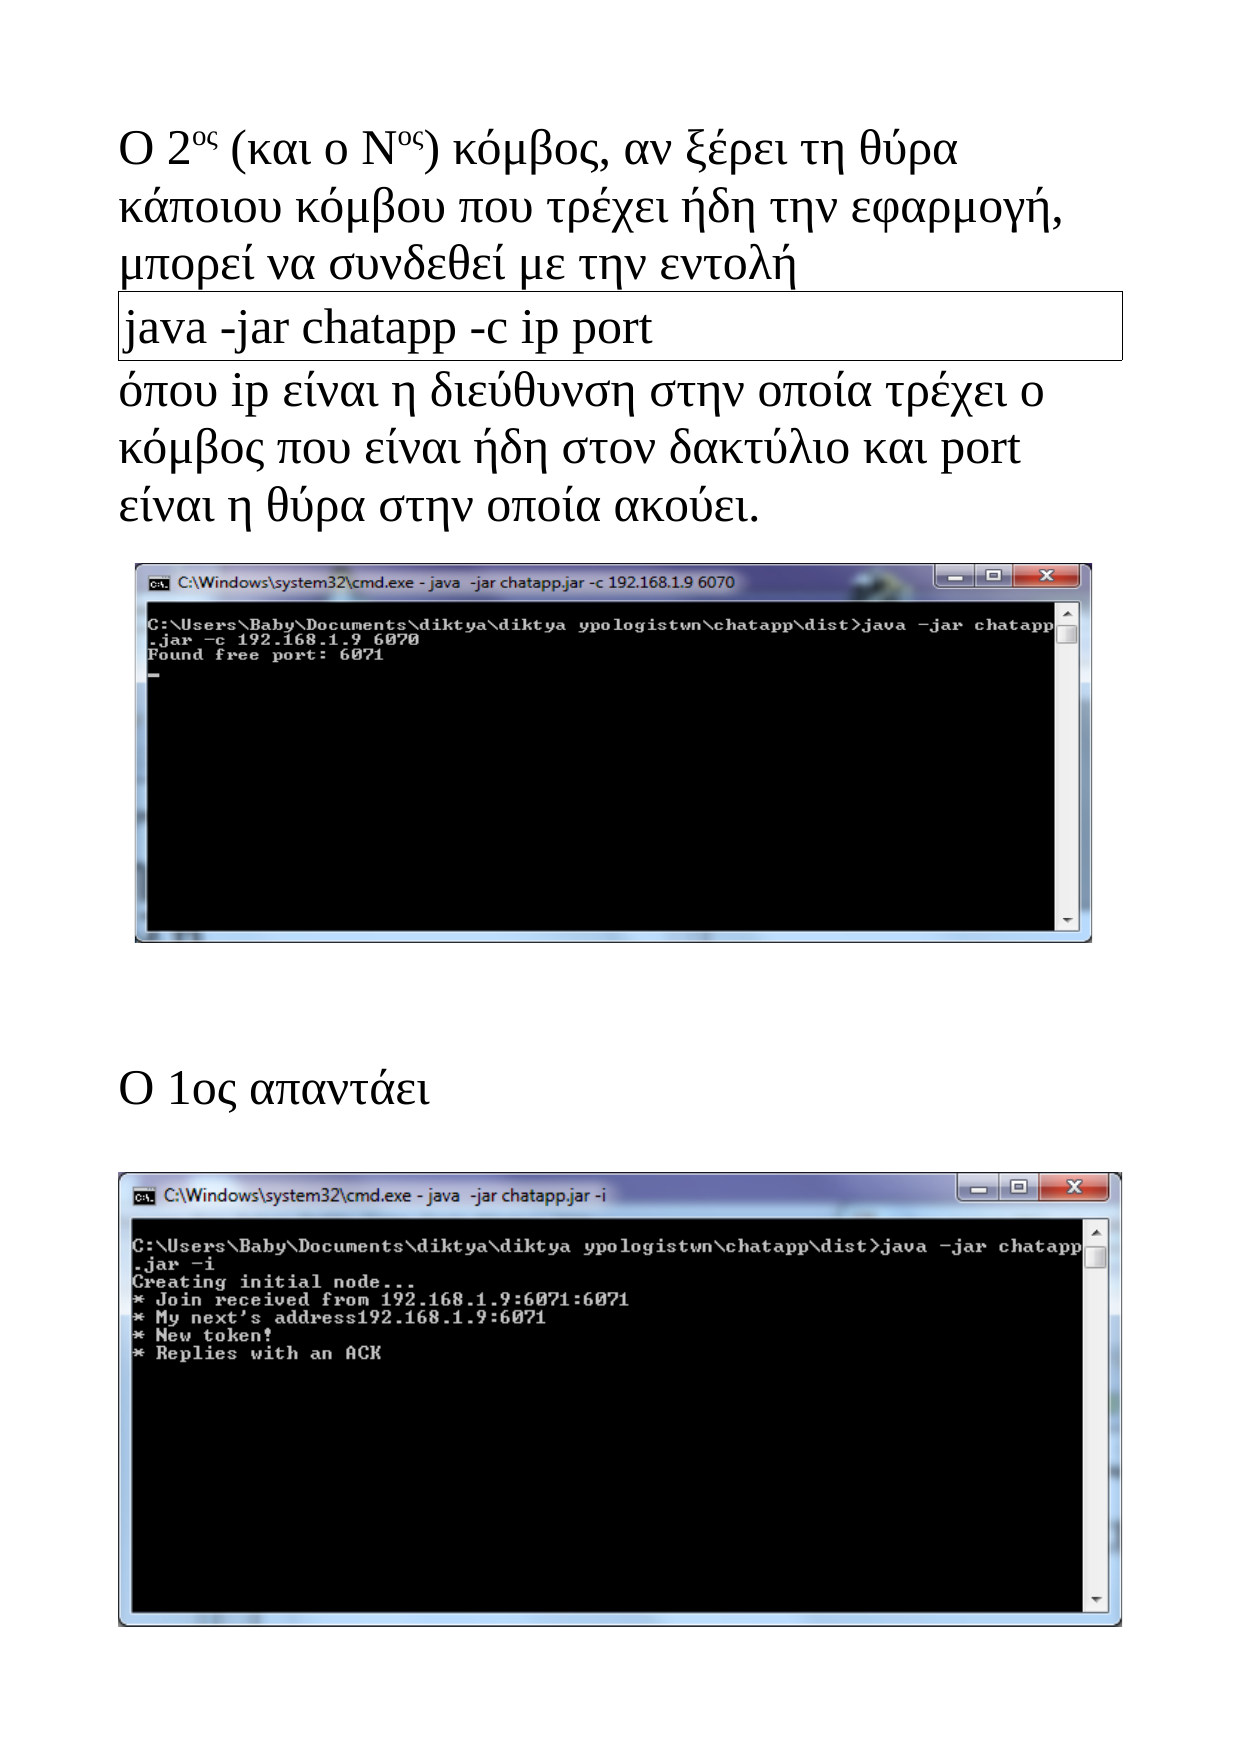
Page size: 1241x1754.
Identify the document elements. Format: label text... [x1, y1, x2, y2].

picture [134, 563, 1093, 943]
text όπου ip είναι η διεύθυνση στην οποία τρέχει ο κόμβος που είναι ήδη στον δακτύλιο και port είναι η θύρα στην οποία ακούει. [118, 361, 1122, 532]
text Ο 1ος απαντάει [118, 1057, 1122, 1115]
table_header java -jar chatapp -c ip port [119, 292, 1122, 360]
text Ο 2ος (και ο Νος) κόμβος, αν ξέρει τη θύρα κάποιου κόμβου που τρέχει ήδη την εφαρμογή, μπορεί να συνδεθεί με την εντολή [118, 118, 1122, 291]
picture [118, 1172, 1123, 1627]
